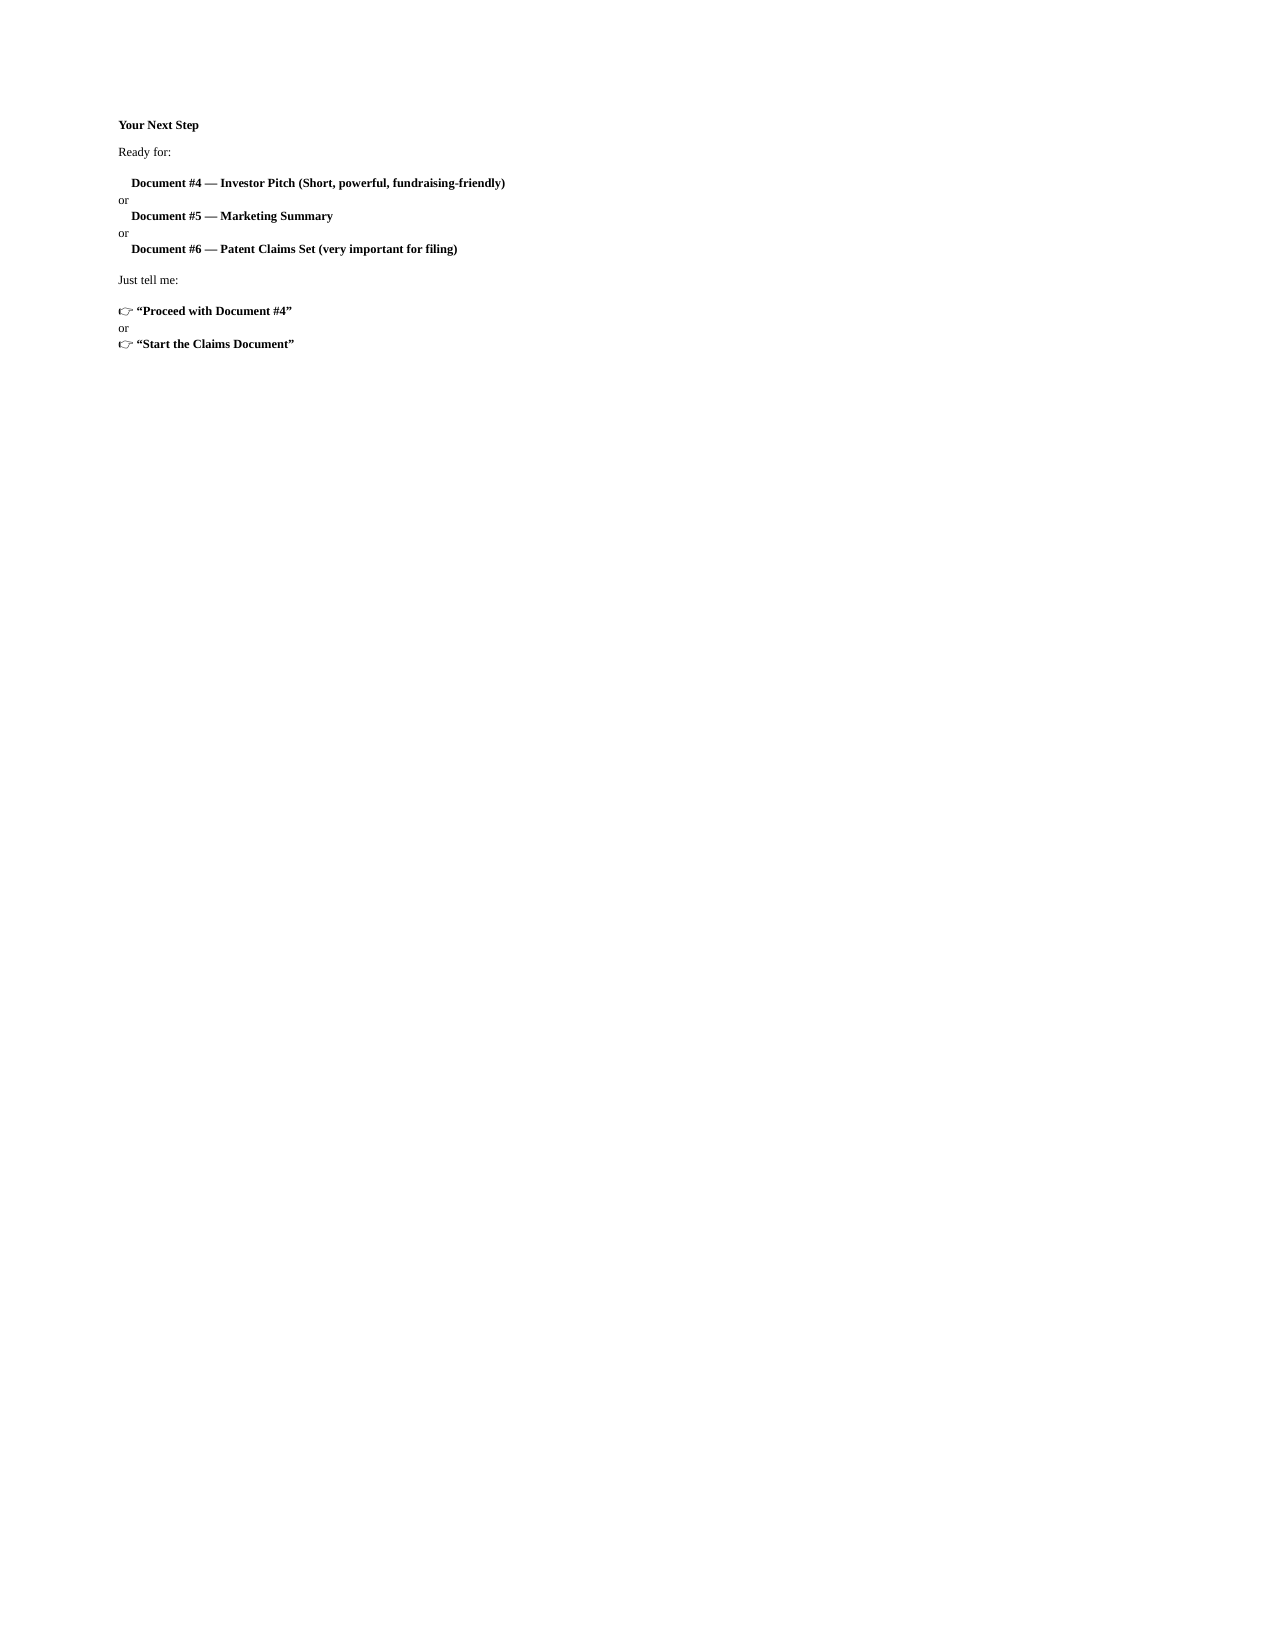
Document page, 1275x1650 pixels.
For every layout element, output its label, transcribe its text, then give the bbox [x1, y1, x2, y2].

subtitle Your Next Step [118, 118, 1157, 132]
text 👉 “Proceed with Document #4” or 👉 “Start the Claims Document” [118, 304, 1157, 351]
text Ready for: [118, 145, 1157, 159]
text Just tell me: [118, 273, 1157, 287]
text 📘 Document #4 — Investor Pitch (Short, powerful, fundraising-friendly) or 📘 Document #5 — Marketing Summary or 📘 Document #6 — Patent Claims Set (very important for filing) [118, 176, 1157, 256]
